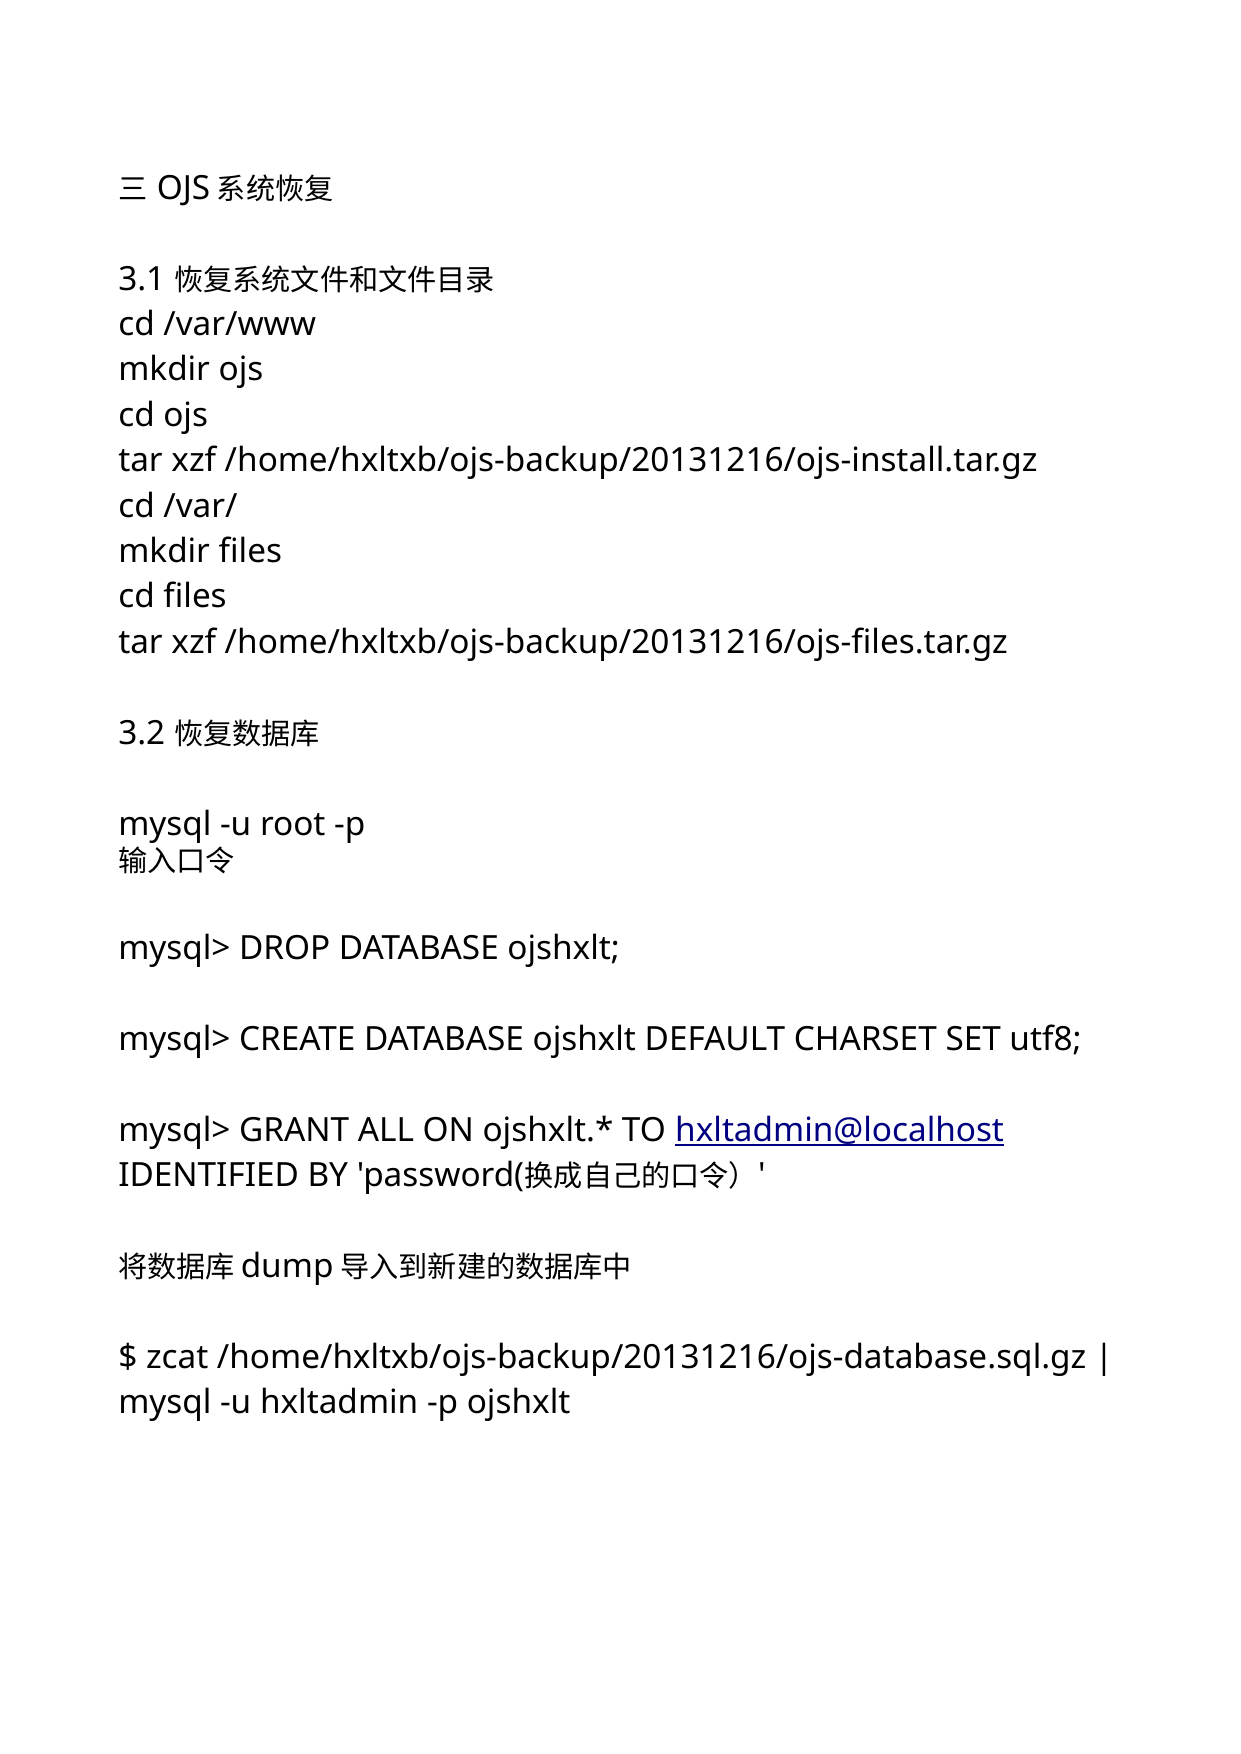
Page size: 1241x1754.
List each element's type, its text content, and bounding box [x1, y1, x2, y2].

text cd /var/www [118, 300, 1122, 345]
text 将数据库dump导入到新建的数据库中 [118, 1242, 1122, 1287]
text $ zcat /home/hxltxb/ojs-backup/20131216/ojs-database.sql.gz | mysql -u hxltadmin -p ojshxlt [118, 1333, 1122, 1424]
text 3.1 恢复系统文件和文件目录 [118, 254, 1122, 300]
text mkdir ojs [118, 345, 1122, 391]
text 三 OJS系统恢复 [118, 163, 1122, 209]
text mysql> DROP DATABASE ojshxlt; [118, 924, 1122, 969]
text 3.2 恢复数据库 [118, 708, 1122, 754]
text cd /var/ [118, 481, 1122, 527]
text tar xzf /home/hxltxb/ojs-backup/20131216/ojs-files.tar.gz [118, 618, 1122, 663]
text cd ojs [118, 391, 1122, 436]
text tar xzf /home/hxltxb/ojs-backup/20131216/ojs-install.tar.gz [118, 436, 1122, 481]
text 输入口令 [118, 845, 1122, 879]
text mkdir files [118, 527, 1122, 572]
text mysql> GRANT ALL ON ojshxlt.* TO hxltadmin@localhost IDENTIFIED BY 'password(换成自己的口令）' [118, 1106, 1122, 1197]
text cd files [118, 572, 1122, 618]
text mysql> CREATE DATABASE ojshxlt DEFAULT CHARSET SET utf8; [118, 1015, 1122, 1060]
text mysql -u root -p [118, 799, 1122, 845]
